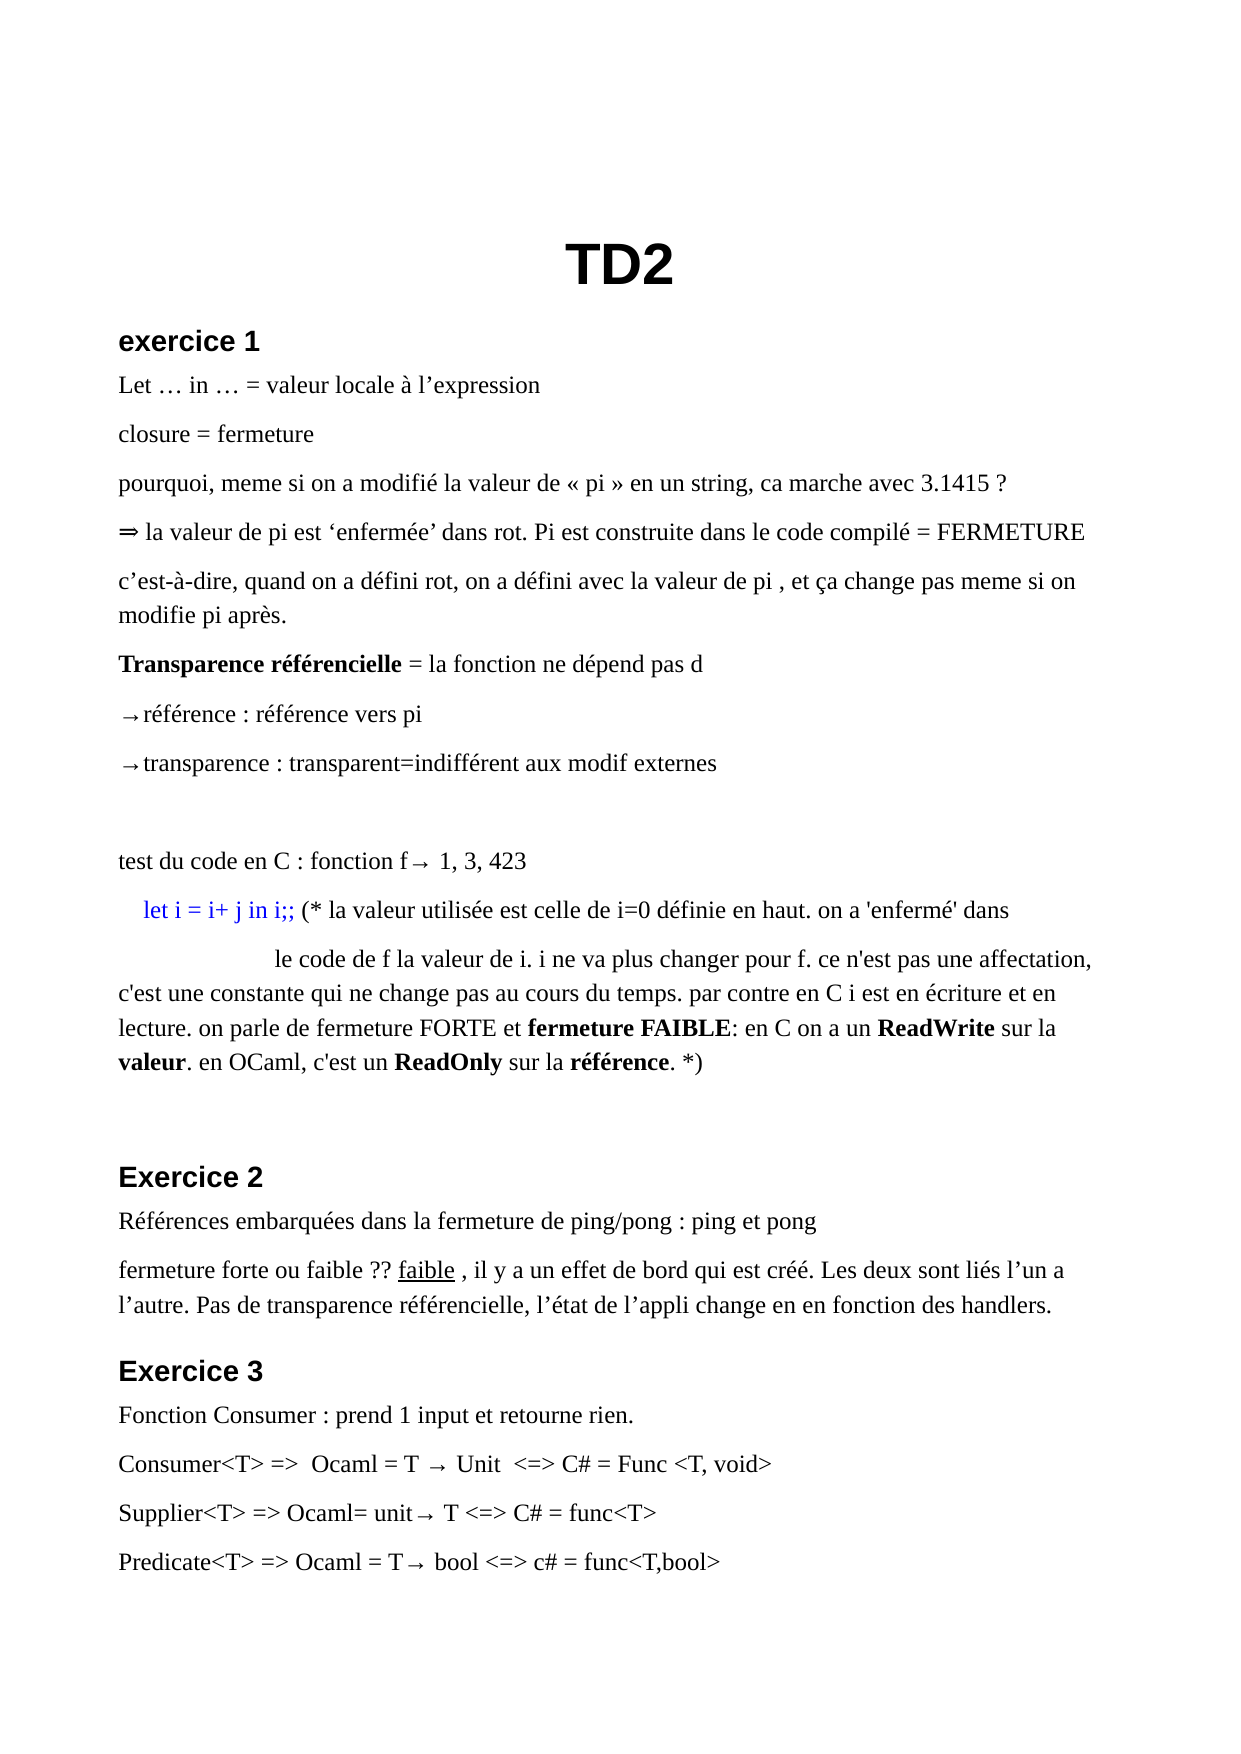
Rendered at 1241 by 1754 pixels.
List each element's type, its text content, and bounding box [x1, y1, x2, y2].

text fermeture forte ou faible ?? faible , il y a un effet de bord qui est créé. Les deux sont liés l’un a l’autre. Pas de transparence référencielle, l’état de l’appli change en en fonction des handlers. [118, 1255, 1122, 1319]
subtitle Exercice 3 [118, 1353, 1122, 1387]
text Consumer<T> => Ocaml = T → Unit <=> C# = Func <T, void> [118, 1449, 1122, 1478]
text Références embarquées dans la fermeture de ping/pong : ping et pong [118, 1206, 1122, 1235]
text pourquoi, meme si on a modifié la valeur de « pi » en un string, ca marche avec 3.1415 ? [118, 468, 1122, 497]
text →transparence : transparent=indifférent aux modif externes [118, 748, 1122, 776]
subtitle Exercice 2 [118, 1160, 1122, 1194]
title TD2 [118, 229, 1122, 296]
text →référence : référence vers pi [118, 699, 1122, 727]
text test du code en C : fonction f→ 1, 3, 423 [118, 846, 1122, 874]
text Transparence référencielle = la fonction ne dépend pas d [118, 649, 1122, 678]
text le code de f la valeur de i. i ne va plus changer pour f. ce n'est pas une affectation, c'est une constante qui ne change pas au cours du temps. par contre en C i est en écriture et en lecture. on parle de fermeture FORTE et fermeture FAIBLE: en C on a un ReadWrite sur la valeur. en OCaml, c'est un ReadOnly sur la référence. *) [118, 944, 1122, 1076]
text Let … in … = valeur locale à l’expression [118, 370, 1122, 398]
text Supplier<T> => Ocaml= unit→ T <=> C# = func<T> [118, 1498, 1122, 1527]
text Fonction Consumer : prend 1 input et retourne rien. [118, 1400, 1122, 1428]
text c’est-à-dire, quand on a défini rot, on a défini avec la valeur de pi , et ça change pas meme si on modifie pi après. [118, 566, 1122, 629]
text ⇒ la valeur de pi est ‘enfermée’ dans rot. Pi est construite dans le code compilé = FERMETURE [118, 517, 1122, 546]
text let i = i+ j in i;; (* la valeur utilisée est celle de i=0 définie en haut. on a 'enfermé' dans [118, 895, 1122, 924]
subtitle exercice 1 [118, 323, 1122, 357]
text Predicate<T> => Ocaml = T→ bool <=> c# = func<T,bool> [118, 1547, 1122, 1576]
text closure = fermeture [118, 419, 1122, 448]
